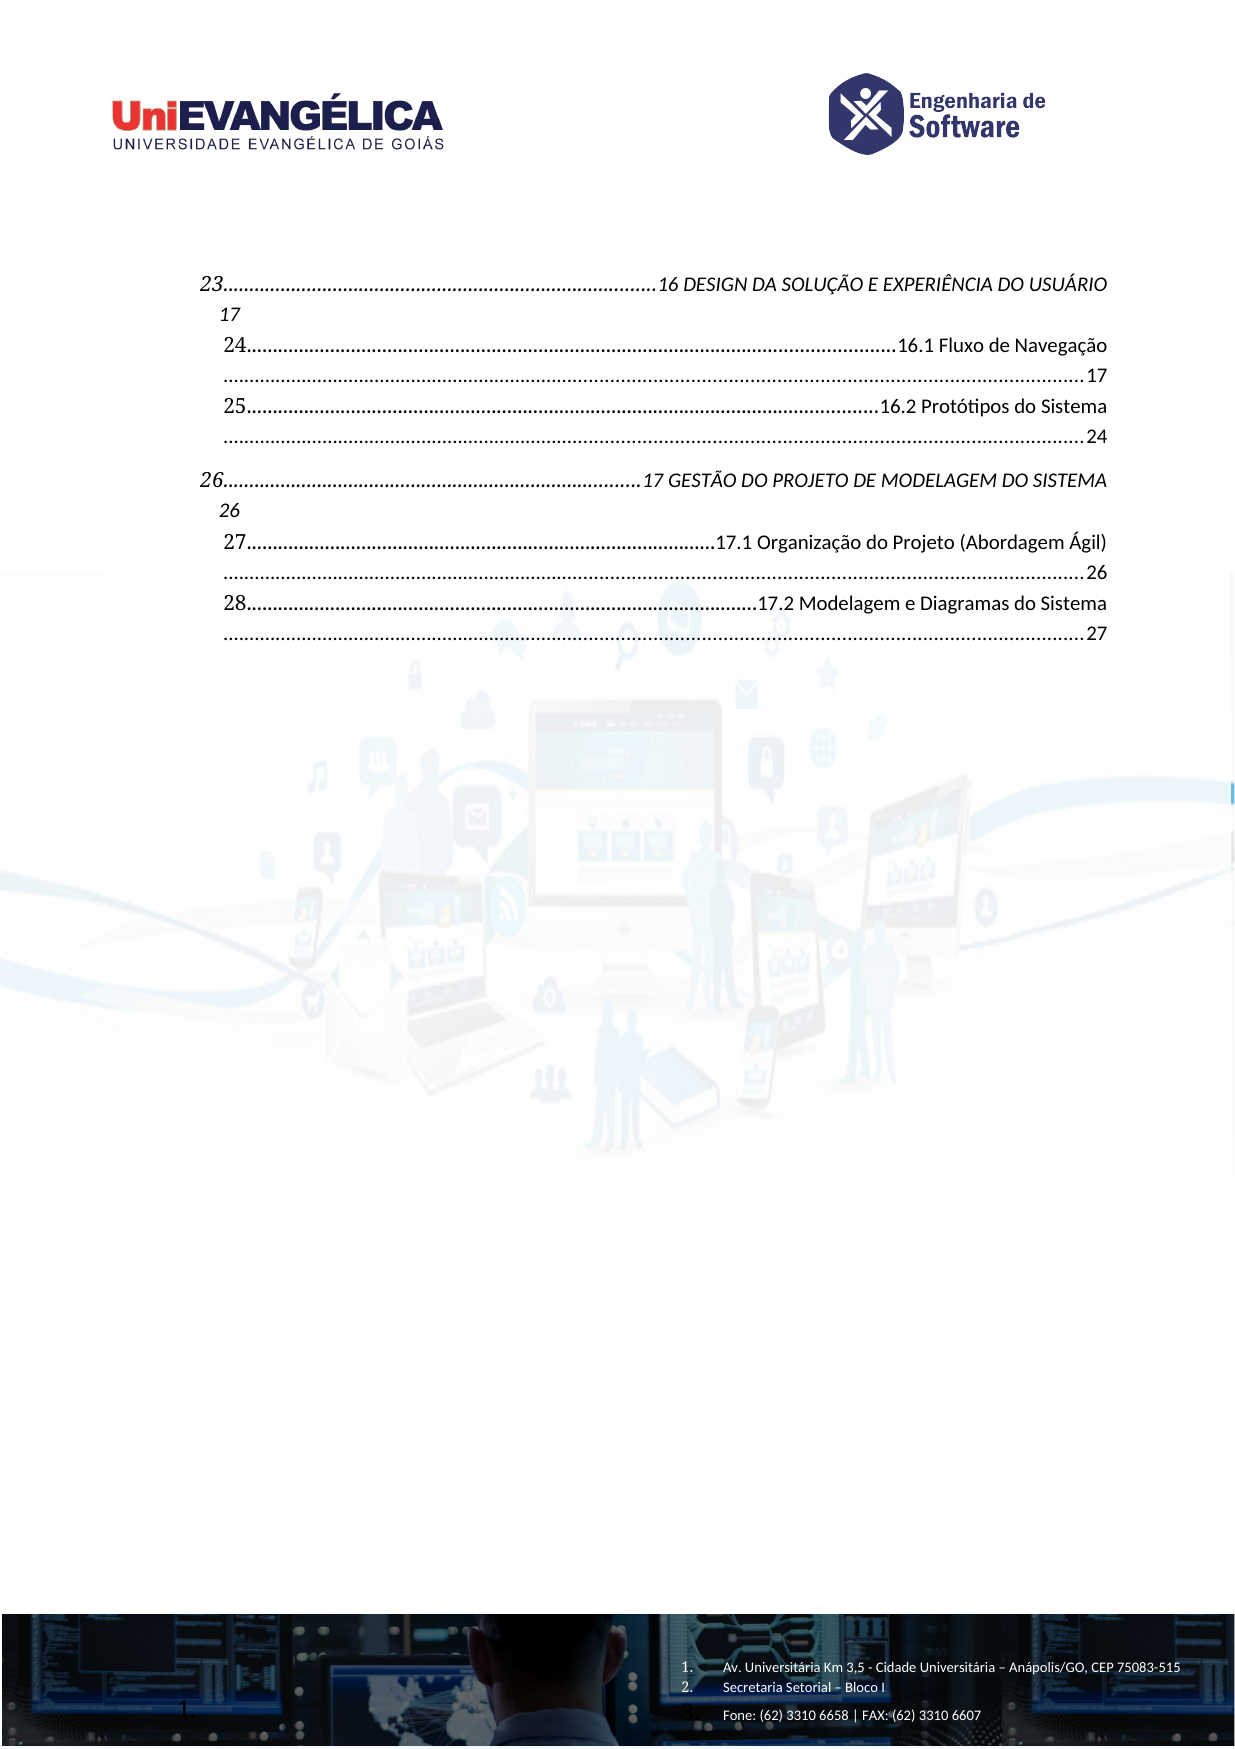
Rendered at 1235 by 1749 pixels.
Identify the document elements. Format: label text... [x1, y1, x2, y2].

list 17 GESTÃO DO PROJETO DE MODELAGEM DO SISTEMA 26 [200, 465, 1107, 523]
list 17.2 Modelagem e Diagramas do Sistema 27 [223, 588, 1107, 646]
list 16.1 Fluxo de Navegação 17 [223, 330, 1107, 388]
list 16 DESIGN DA SOLUÇÃO E EXPERIÊNCIA DO USUÁRIO 17 [200, 269, 1107, 326]
picture [2, 1614, 1235, 1746]
picture [828, 73, 1046, 155]
picture [112, 93, 445, 154]
list 16.2 Protótipos do Sistema 24 [223, 392, 1107, 449]
list 17.1 Organização do Projeto (Abordagem Ágil) 26 [223, 527, 1107, 584]
table_cell [1230, 571, 1235, 1177]
